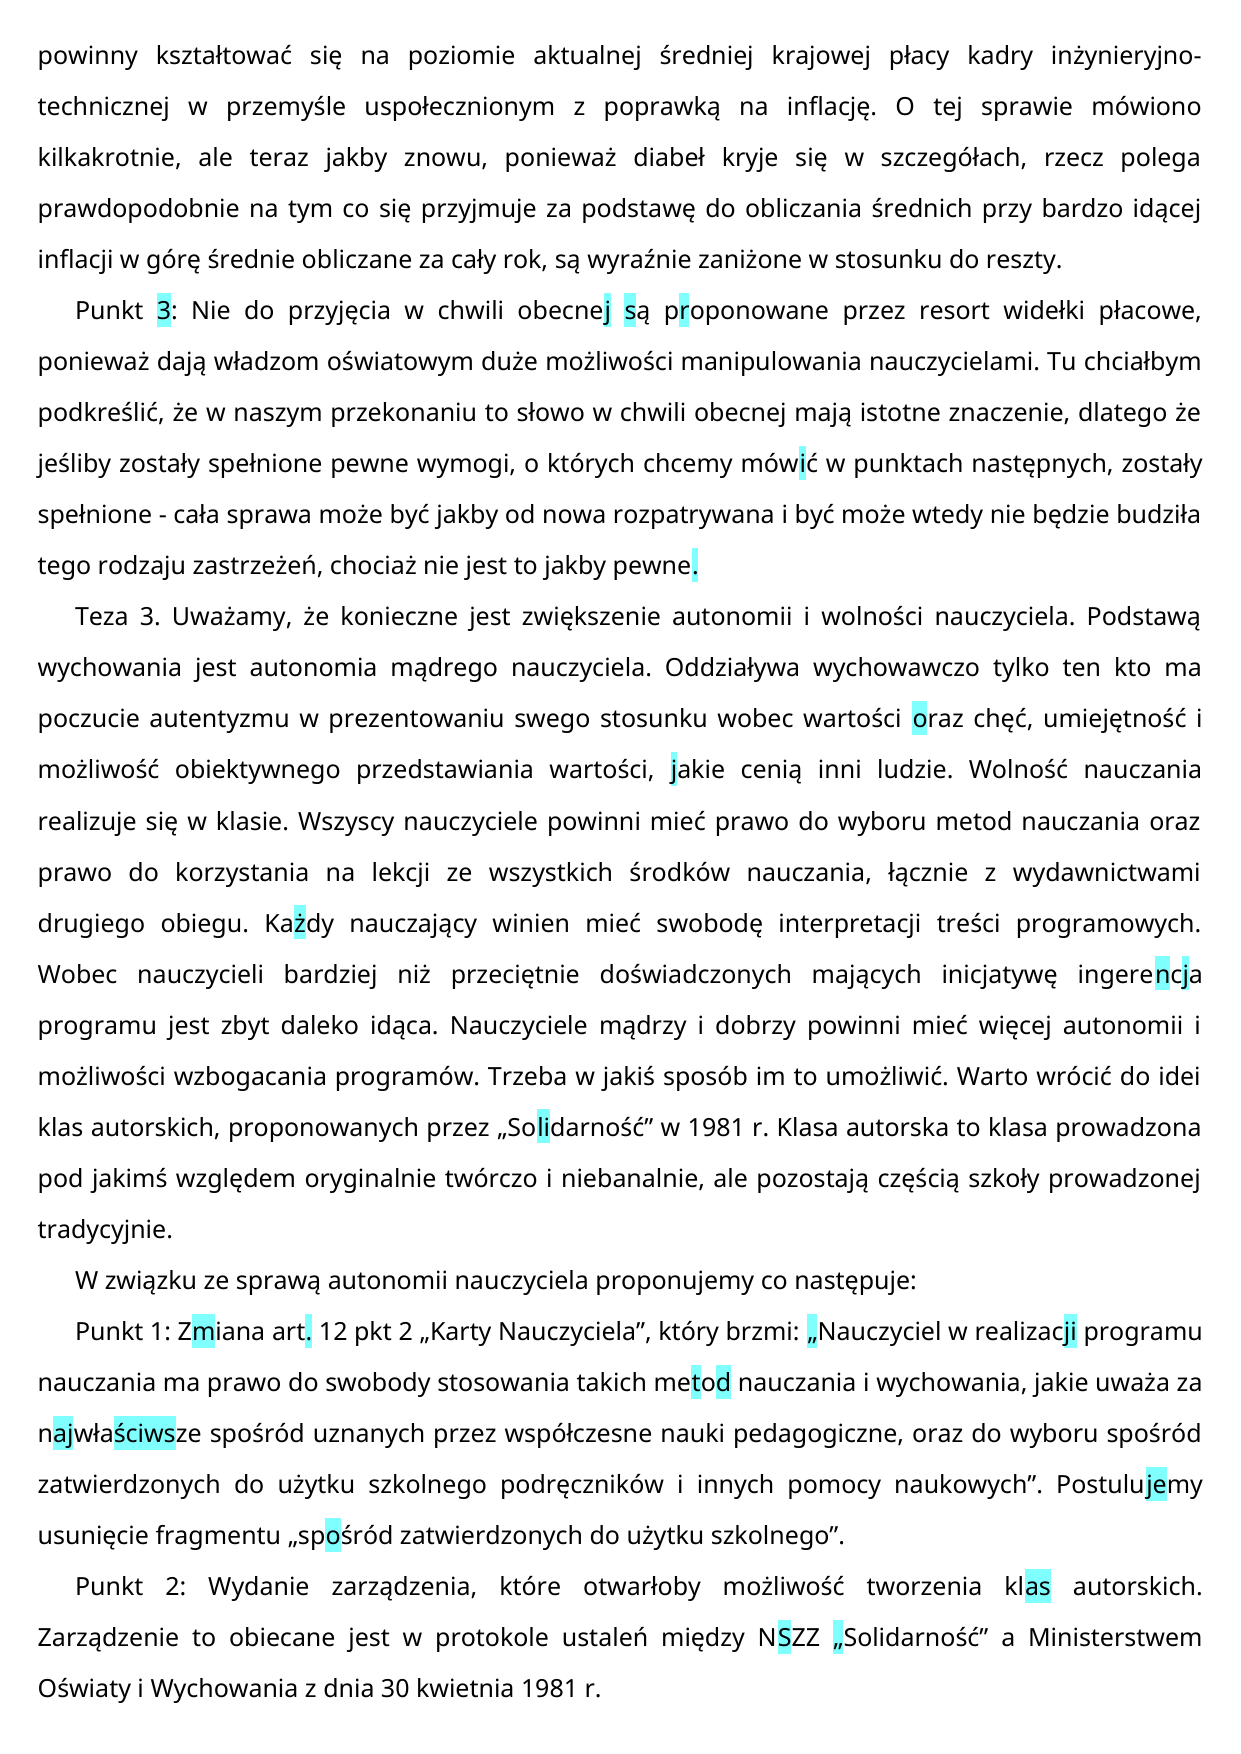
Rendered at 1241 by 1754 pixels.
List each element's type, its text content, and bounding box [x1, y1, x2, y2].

text Punkt 3: Nie do przyjęcia w chwili obecnej są proponowane przez resort widełki płacowe, ponieważ dają władzom oświatowym duże możliwości manipulowania nauczycielami. Tu chciałbym podkreślić, że w naszym przekonaniu to słowo w chwili obecnej mają istotne znaczenie, dlatego że jeśliby zostały spełnione pewne wymogi, o których chcemy mówić w punktach następnych, zostały spełnione - cała sprawa może być jakby od nowa rozpatrywana i być może wtedy nie będzie budziła tego rodzaju zastrzeżeń, chociaż nie jest to jakby pewne. [37, 293, 1203, 582]
text Punkt 2: Wydanie zarządzenia, które otwarłoby możliwość tworzenia klas autorskich. Zarządzenie to obiecane jest w protokole ustaleń między NSZZ „Solidarność” a Ministerstwem Oświaty i Wychowania z dnia 30 kwietnia 1981 r. [37, 1569, 1203, 1705]
text Punkt 1: Zmiana art. 12 pkt 2 „Karty Nauczyciela”, który brzmi: „Nauczyciel w realizacji programu nauczania ma prawo do swobody stosowania takich metod nauczania i wychowania, jakie uważa za najwłaściwsze spośród uznanych przez współczesne nauki pedagogiczne, oraz do wyboru spośród zatwierdzonych do użytku szkolnego podręczników i innych pomocy naukowych”. Postulujemy usunięcie fragmentu „spośród zatwierdzonych do użytku szkolnego”. [37, 1313, 1203, 1552]
text Teza 3. Uważamy, że konieczne jest zwiększenie autonomii i wolności nauczyciela. Podstawą wychowania jest autonomia mądrego nauczyciela. Oddziaływa wychowawczo tylko ten kto ma poczucie autentyzmu w prezentowaniu swego stosunku wobec wartości oraz chęć, umiejętność i możliwość obiektywnego przedstawiania wartości, jakie cenią inni ludzie. Wolność nauczania realizuje się w klasie. Wszyscy nauczyciele powinni mieć prawo do wyboru metod nauczania oraz prawo do korzystania na lekcji ze wszystkich środków nauczania, łącznie z wydawnictwami drugiego obiegu. Każdy nauczający winien mieć swobodę interpretacji treści programowych. Wobec nauczycieli bardziej niż przeciętnie doświadczonych mających inicjatywę ingerencja programu jest zbyt daleko idąca. Nauczyciele mądrzy i dobrzy powinni mieć więcej autonomii i możliwości wzbogacania programów. Trzeba w jakiś sposób im to umożliwić. Warto wrócić do idei klas autorskich, proponowanych przez „Solidarność” w 1981 r. Klasa autorska to klasa prowadzona pod jakimś względem oryginalnie twórczo i niebanalnie, ale pozostają częścią szkoły prowadzonej tradycyjnie. [37, 599, 1203, 1246]
text powinny kształtować się na poziomie aktualnej średniej krajowej płacy kadry inżynieryjno-technicznej w przemyśle uspołecznionym z poprawką na inflację. O tej sprawie mówiono kilkakrotnie, ale teraz jakby znowu, ponieważ diabeł kryje się w szczegółach, rzecz polega prawdopodobnie na tym co się przyjmuje za podstawę do obliczania średnich przy bardzo idącej inflacji w górę średnie obliczane za cały rok, są wyraźnie zaniżone w stosunku do reszty. [37, 37, 1203, 276]
text W związku ze sprawą autonomii nauczyciela proponujemy co następuje: [37, 1262, 1203, 1297]
